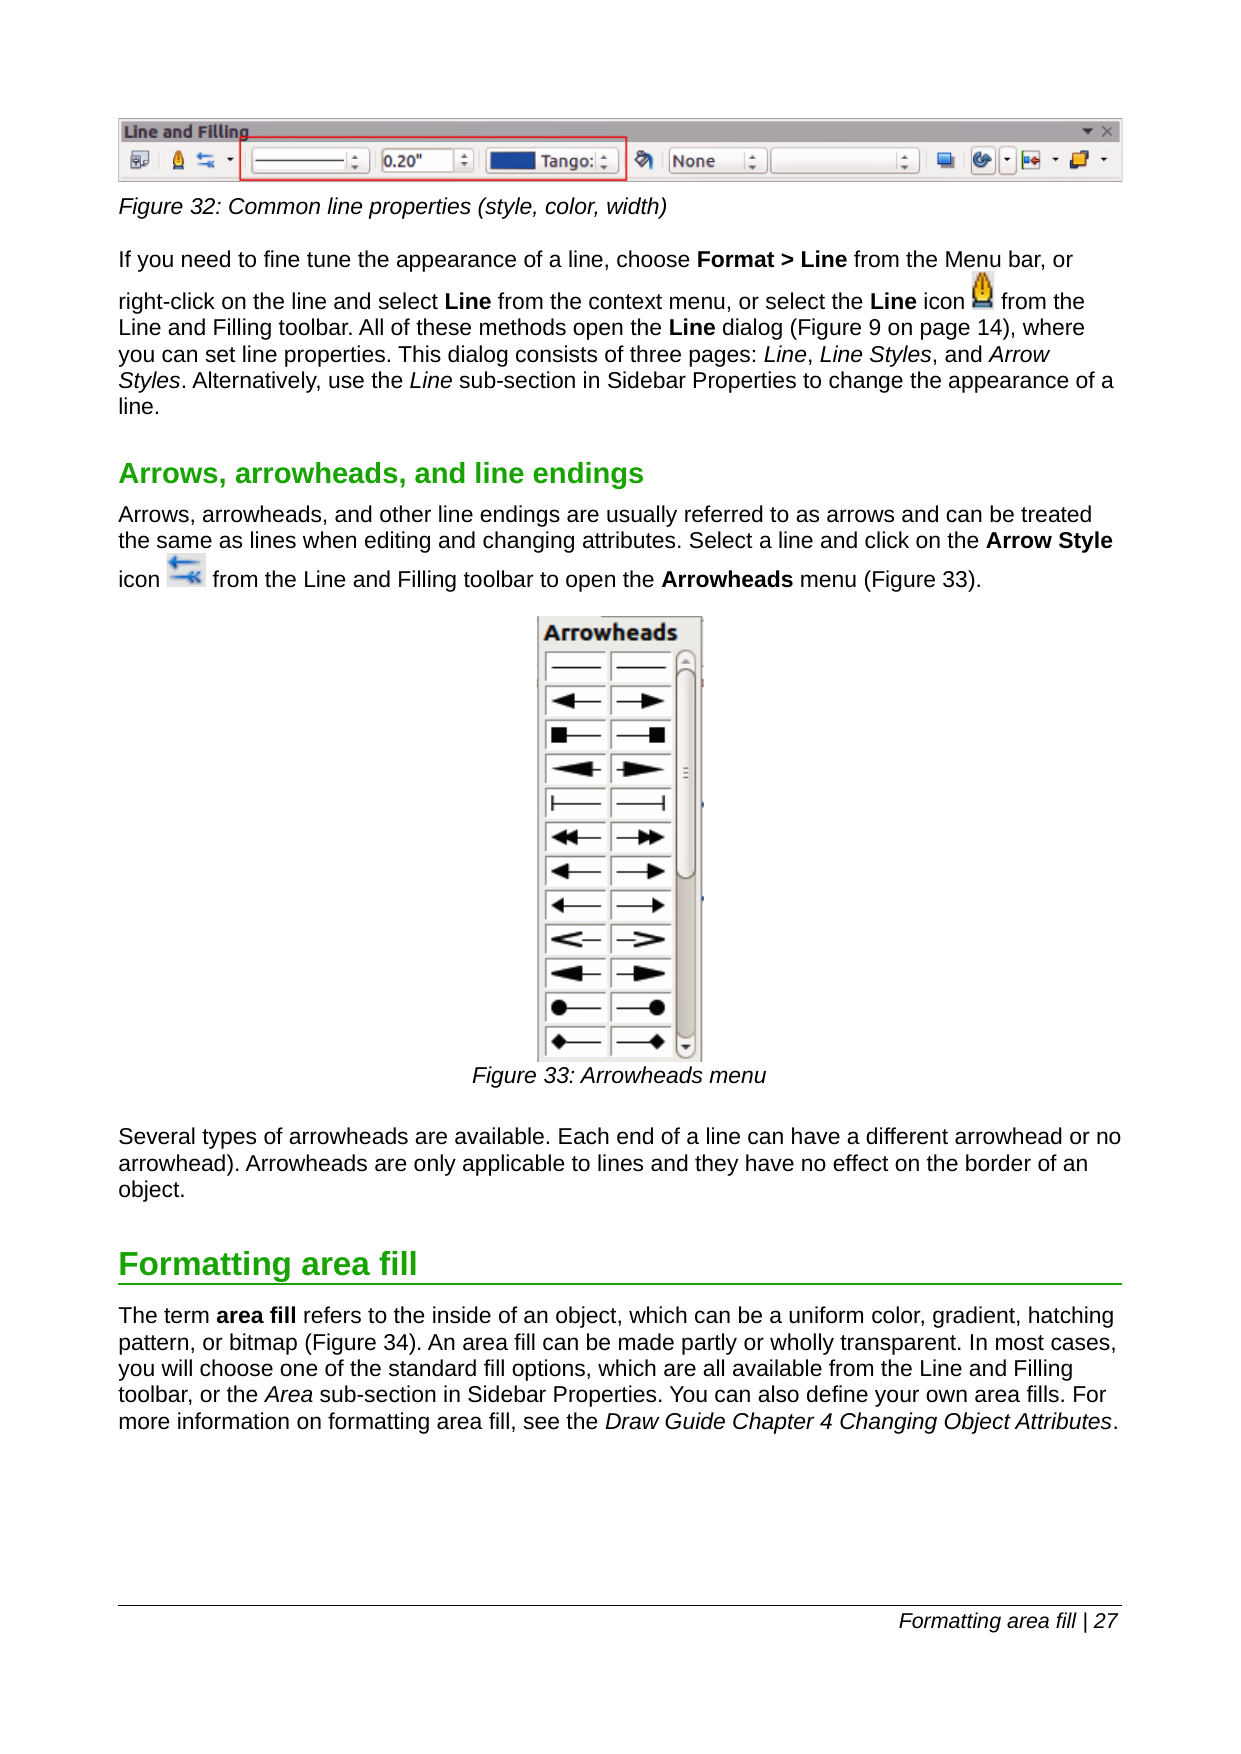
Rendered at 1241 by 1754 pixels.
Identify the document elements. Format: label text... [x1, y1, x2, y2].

subtitle Arrows, arrowheads, and line endings [118, 456, 1122, 489]
picture [118, 118, 1123, 182]
text Figure 33: Arrowheads menu [456, 1062, 785, 1088]
text The term area fill refers to the inside of an object, which can be a uniform color, gradient, hatching pattern, or bitmap (Figure 34). An area fill can be made partly or wholly transparent. In most cases, you will choose one of the standard fill options, which are all available from the Line and Filling toolbar, or the Area sub-section in Sidebar Properties. You can also define your own area fills. For more information on formatting area fill, see the Draw Guide Chapter 4 Changing Object Attributes. [118, 1302, 1122, 1434]
text Arrows, arrowheads, and other line endings are usually referred to as arrows and can be treated the same as lines when editing and changing attributes. Select a line and click on the Arrow Style icon from the Line and Filling toolbar to open the Arrowheads menu (Figure 33). [118, 501, 1122, 592]
picture [166, 553, 207, 587]
subtitle Formatting area fill [118, 1244, 1122, 1283]
picture [536, 616, 704, 1062]
text Several types of arrowheads are available. Each end of a line can have a different arrowhead or no arrowhead). Arrowheads are only applicable to lines and they have no effect on the border of an object. [118, 1123, 1122, 1202]
text If you need to fine tune the appearance of a line, choose Format > Line from the Menu bar, or right-click on the line and select Line from the context menu, or select the Line icon from the Line and Filling toolbar. All of these methods open the Line dialog (Figure 9 on page 13), where you can set line properties. This dialog consists of three pages: Line, Line Styles, and Arrow Styles. Alternatively, use the Line sub-section in Sidebar Properties to change the appearance of a line. [118, 246, 1122, 419]
text Figure 32: Common line properties (style, color, width) [118, 193, 1122, 220]
picture [971, 271, 995, 310]
